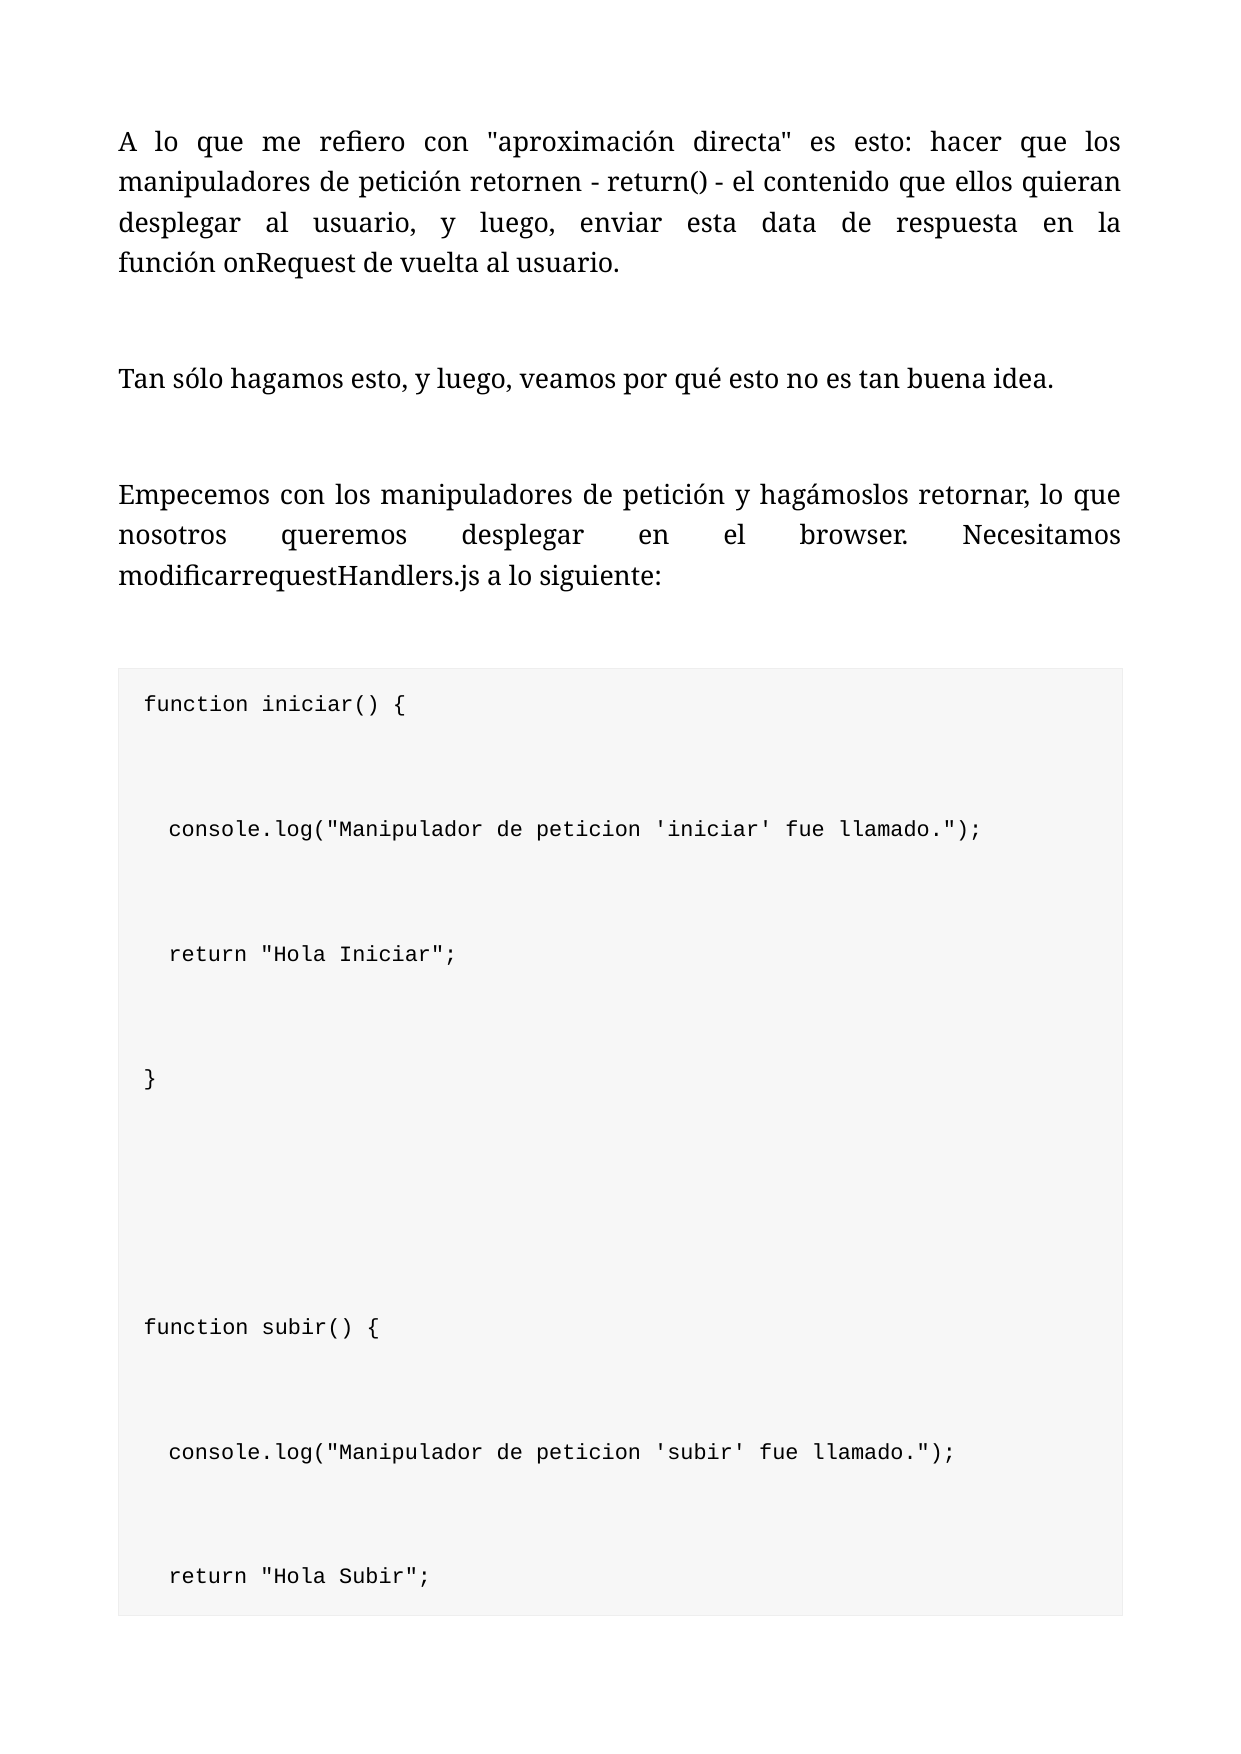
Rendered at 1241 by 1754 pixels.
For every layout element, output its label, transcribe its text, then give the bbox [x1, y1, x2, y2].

text return "Hola Iniciar"; [119, 918, 1122, 968]
text return "Hola Subir"; [119, 1541, 1122, 1615]
text function iniciar() { [119, 669, 1122, 718]
text Tan sólo hagamos esto, y luego, veamos por qué esto no es tan buena idea. [118, 356, 1122, 396]
text } [119, 1042, 1122, 1092]
text Empecemos con los manipuladores de petición y hagámoslos retornar, lo que nosotros queremos desplegar en el browser. Necesitamos modificarrequestHandlers.js a lo siguiente: [118, 471, 1122, 593]
text function subir() { [119, 1291, 1122, 1341]
text console.log("Manipulador de peticion 'iniciar' fue llamado."); [119, 793, 1122, 843]
text A lo que me refiero con "aproximación directa" es esto: hacer que los manipuladores de petición retornen - return() - el contenido que ellos quieran desplegar al usuario, y luego, enviar esta data de respuesta en la función onRequest de vuelta al usuario. [118, 118, 1122, 281]
text console.log("Manipulador de peticion 'subir' fue llamado."); [119, 1416, 1122, 1466]
